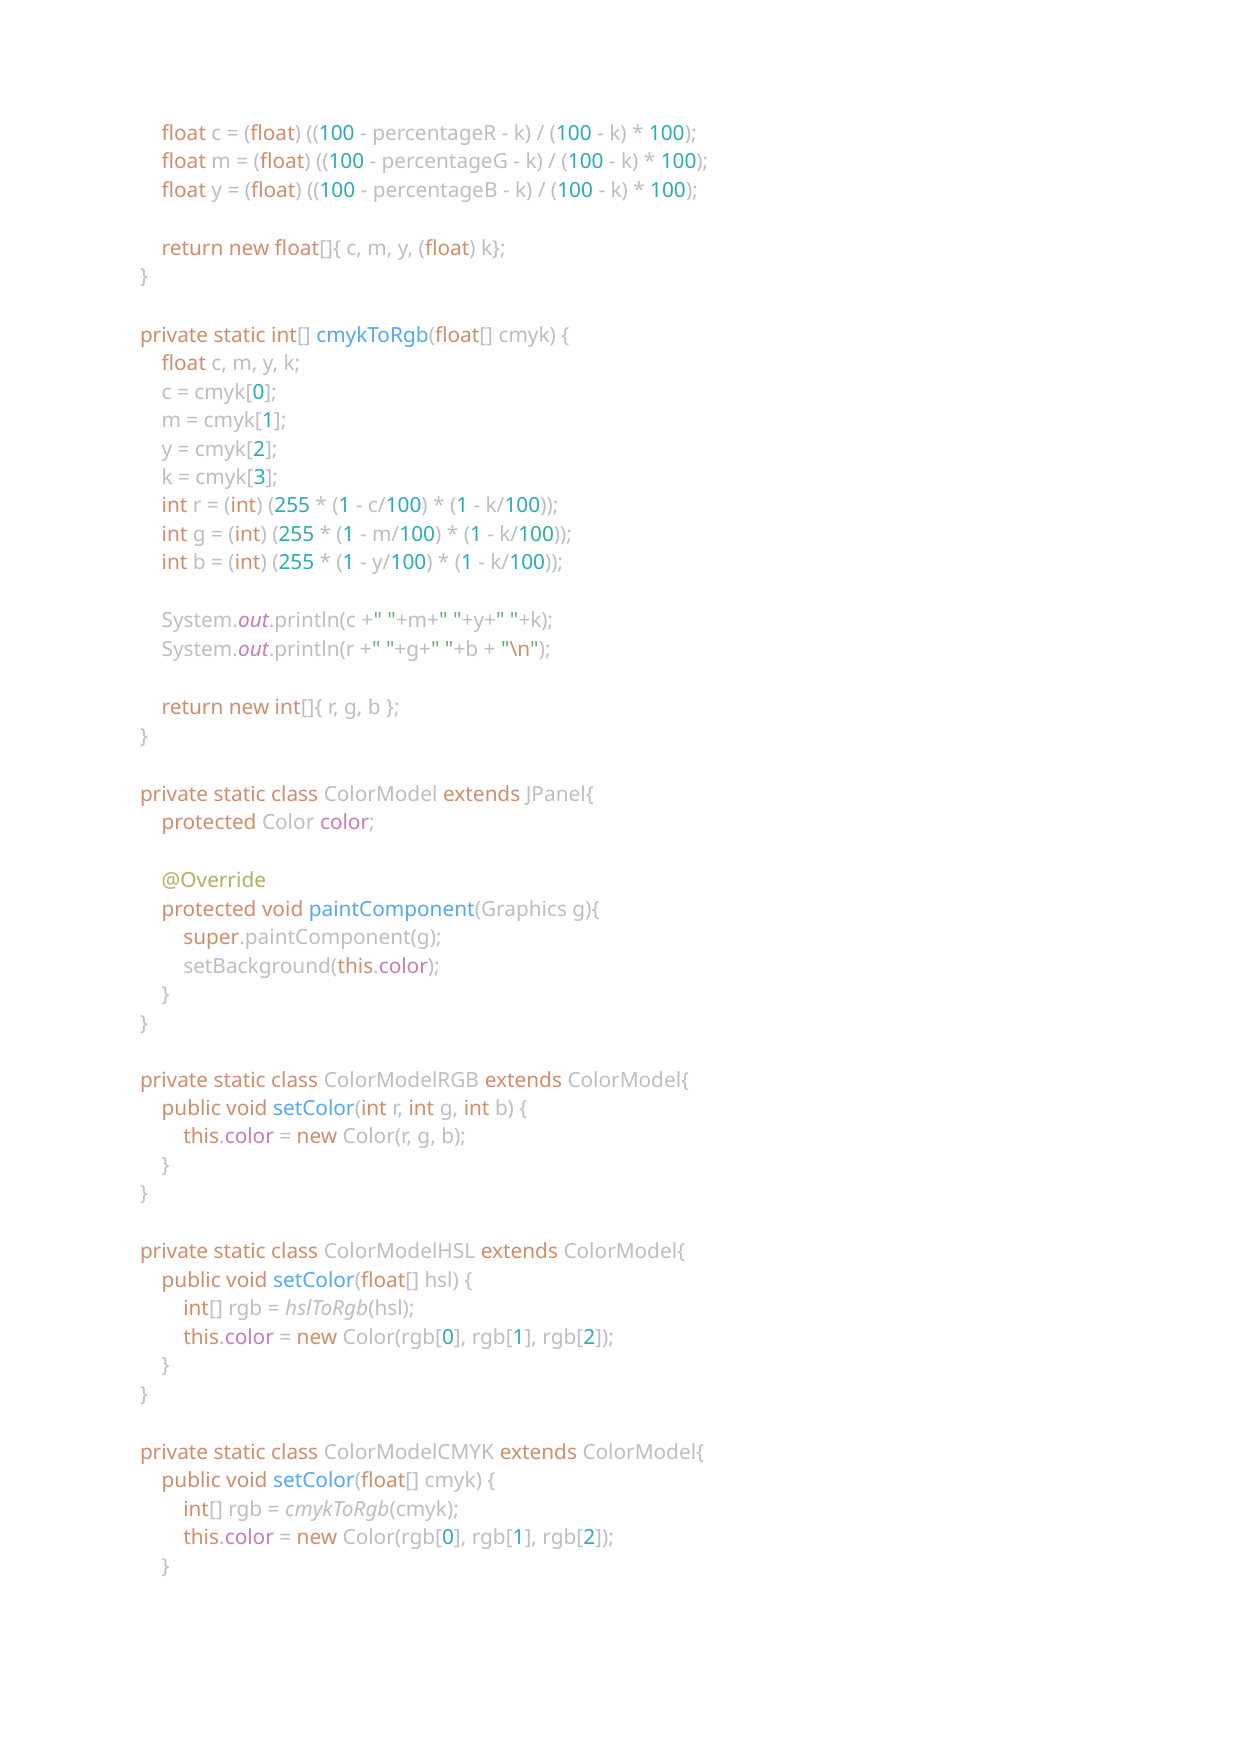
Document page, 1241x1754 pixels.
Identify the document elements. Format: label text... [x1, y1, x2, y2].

text float c = (float) ((100 - percentageR - k) / (100 - k) * 100); float m = (float) ((100 - percentageG - k) / (100 - k) * 100); float y = (float) ((100 - percentageB - k) / (100 - k) * 100); return new float[]{ c, m, y, (float) k}; } private static int[] cmykToRgb(float[] cmyk) { float c, m, y, k; c = cmyk[0]; m = cmyk[1]; y = cmyk[2]; k = cmyk[3]; int r = (int) (255 * (1 - c/100) * (1 - k/100)); int g = (int) (255 * (1 - m/100) * (1 - k/100)); int b = (int) (255 * (1 - y/100) * (1 - k/100)); System.out.println(c +" "+m+" "+y+" "+k); System.out.println(r +" "+g+" "+b + "\n"); return new int[]{ r, g, b }; } private static class ColorModel extends JPanel{ protected Color color; @Override protected void paintComponent(Graphics g){ super.paintComponent(g); setBackground(this.color); } } private static class ColorModelRGB extends ColorModel{ public void setColor(int r, int g, int b) { this.color = new Color(r, g, b); } } private static class ColorModelHSL extends ColorModel{ public void setColor(float[] hsl) { int[] rgb = hslToRgb(hsl); this.color = new Color(rgb[0], rgb[1], rgb[2]); } } private static class ColorModelCMYK extends ColorModel{ public void setColor(float[] cmyk) { int[] rgb = cmykToRgb(cmyk); this.color = new Color(rgb[0], rgb[1], rgb[2]); } [118, 118, 1122, 1579]
